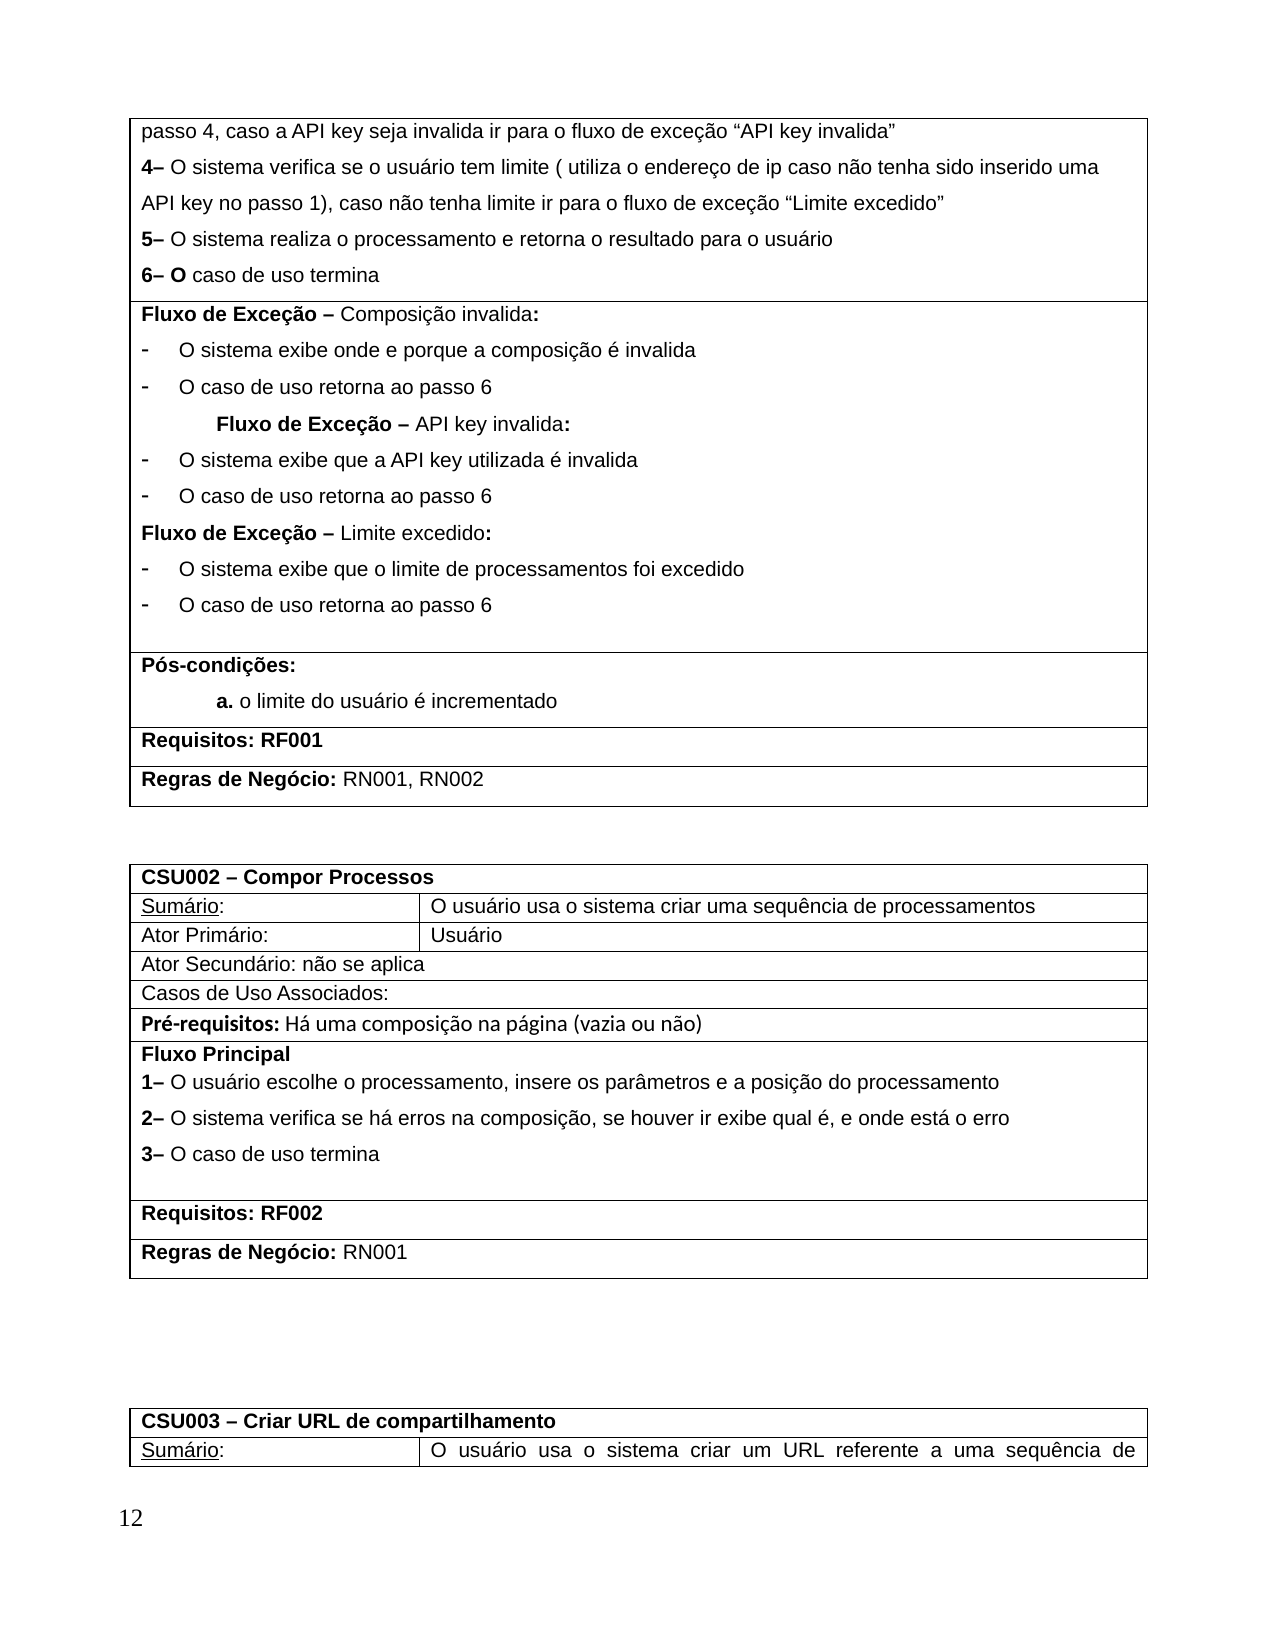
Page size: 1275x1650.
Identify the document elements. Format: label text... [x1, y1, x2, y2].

table_cell Pós-condições: a. o limite do usuário é incrementado [131, 653, 1147, 727]
table_cell Fluxo Principal 1– O usuário escolhe o processamento, insere os parâmetros e a posição do processamento 2– O sistema verifica se há erros na composição, se houver ir exibe qual é, e onde está o erro 3– O caso de uso termina [131, 1042, 1147, 1199]
table_cell Regras de Negócio: RN001, RN002 [131, 767, 1147, 806]
table_cell Fluxo de Exceção – Composição invalida: O sistema exibe onde e porque a composição é invalida O caso de uso retorna ao passo 6 Fluxo de Exceção – API key invalida: O sistema exibe que a API key utilizada é invalida O caso de uso retorna ao passo 6 Fluxo de Exceção – Limite excedido: O sistema exibe que o limite de processamentos foi excedido O caso de uso retorna ao passo 6 [131, 302, 1147, 652]
table_cell Ator Primário: [131, 923, 419, 951]
table_cell Sumário: [131, 1438, 419, 1466]
table_cell Casos de Uso Associados: [131, 981, 1147, 1008]
table_header CSU002 – Compor Processos [131, 865, 1147, 893]
table_cell O usuário usa o sistema criar um URL referente a uma sequência de [420, 1438, 1147, 1466]
table_cell Usuário [420, 923, 1147, 951]
table_cell Ator Secundário: não se aplica [131, 952, 1147, 979]
table_cell Sumário: [131, 894, 419, 922]
table_cell O usuário usa o sistema criar uma sequência de processamentos [420, 894, 1147, 922]
table_cell Pré-requisitos: Há uma composição na página (vazia ou não) [131, 1009, 1147, 1041]
table_cell Requisitos: RF002 [131, 1201, 1147, 1239]
table_cell passo 4, caso a API key seja invalida ir para o fluxo de exceção “API key invalida” 4– O sistema verifica se o usuário tem limite ( utiliza o endereço de ip caso não tenha sido inserido uma API key no passo 1), caso não tenha limite ir para o fluxo de exceção “Limite excedido” 5– O sistema realiza o processamento e retorna o resultado para o usuário 6– O caso de uso termina [131, 119, 1147, 301]
table_cell Regras de Negócio: RN001 [131, 1240, 1147, 1278]
table_cell Requisitos: RF001 [131, 728, 1147, 766]
table_header CSU003 – Criar URL de compartilhamento [131, 1409, 1147, 1437]
